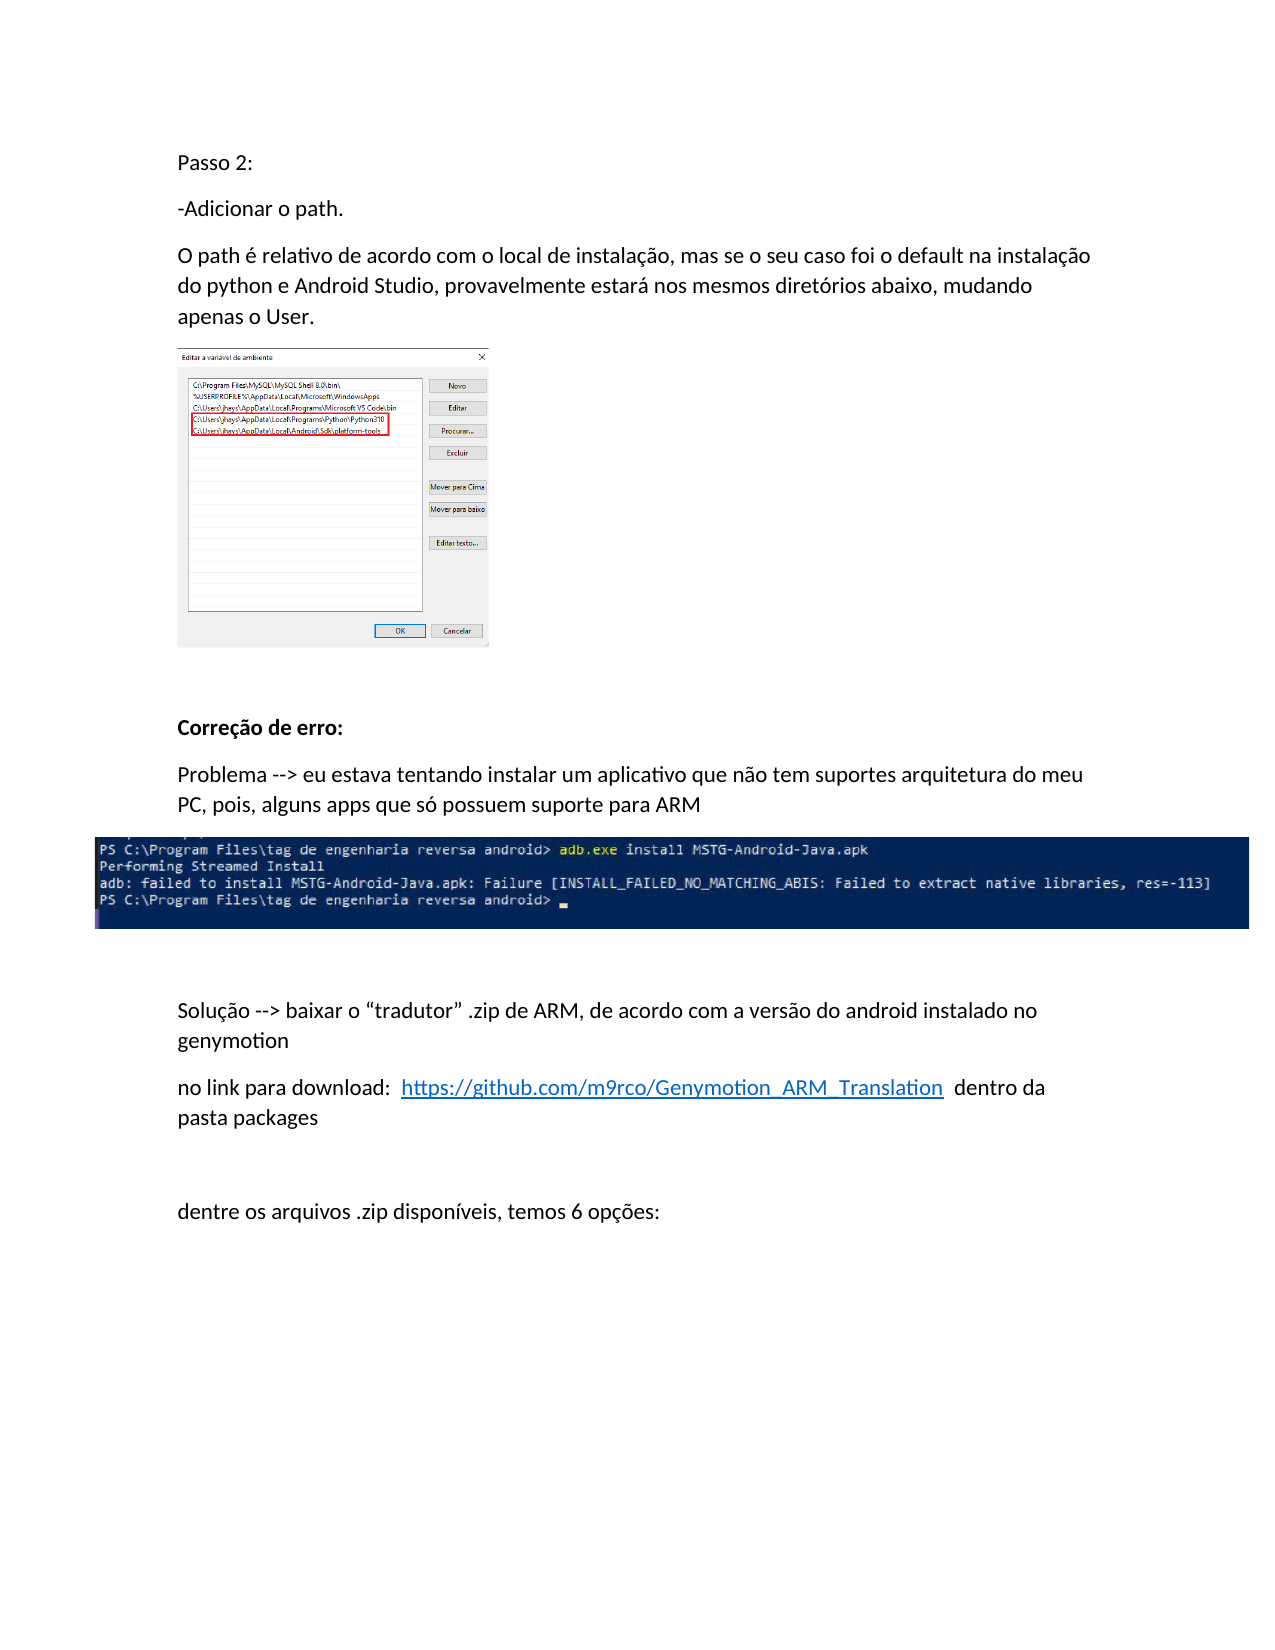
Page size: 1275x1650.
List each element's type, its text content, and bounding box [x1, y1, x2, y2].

text dentre os arquivos .zip disponíveis, temos 6 opções: [177, 1197, 1098, 1225]
text Problema --> eu estava tentando instalar um aplicativo que não tem suportes arquitetura do meu PC, pois, alguns apps que só possuem suporte para ARM [177, 760, 1098, 818]
text -Adicionar o path. [177, 194, 1098, 222]
picture [94, 837, 1250, 929]
text no link para download: https://github.com/m9rco/Genymotion_ARM_Translation dentro da pasta packages [177, 1073, 1098, 1132]
text Correção de erro: [177, 713, 1098, 741]
text Passo 2: [177, 148, 1098, 176]
text O path é relativo de acordo com o local de instalação, mas se o seu caso foi o default na instalação do python e Android Studio, provavelmente estará nos mesmos diretórios abaixo, mudando apenas o User. [177, 241, 1098, 330]
picture [177, 348, 489, 648]
text Solução --> baixar o “tradutor” .zip de ARM, de acordo com a versão do android instalado no genymotion [177, 996, 1098, 1054]
